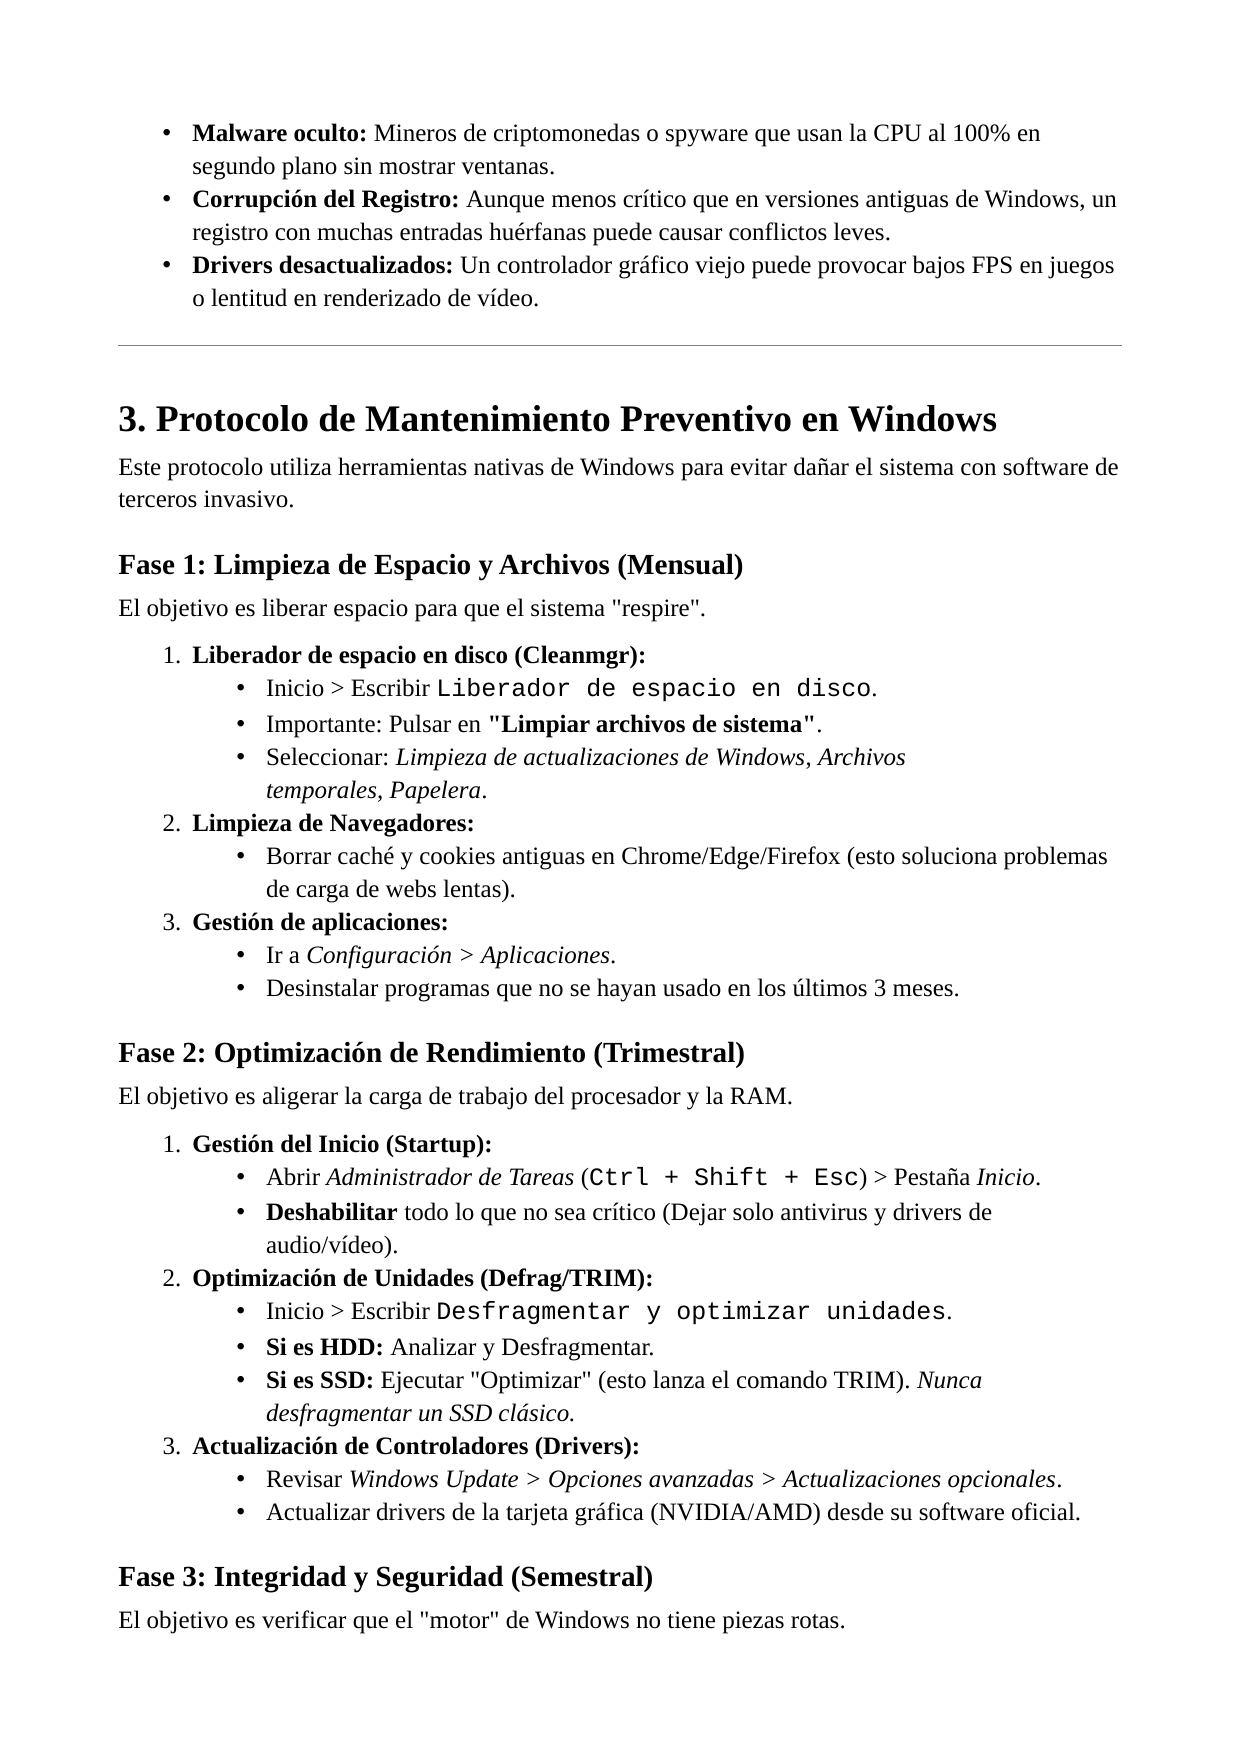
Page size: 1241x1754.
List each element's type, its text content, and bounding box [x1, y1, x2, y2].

text Este protocolo utiliza herramientas nativas de Windows para evitar dañar el sistema con software de terceros invasivo. [118, 452, 1122, 513]
list Deshabilitar todo lo que no sea crítico (Dejar solo antivirus y drivers de audio/vídeo). [236, 1197, 1122, 1259]
subtitle 3. Protocolo de Mantenimiento Preventivo en Windows [118, 396, 1122, 439]
list Abrir Administrador de Tareas (Ctrl + Shift + Esc) > Pestaña Inicio. [236, 1162, 1122, 1193]
list Gestión del Inicio (Startup): [162, 1129, 1122, 1158]
subtitle Fase 1: Limpieza de Espacio y Archivos (Mensual) [118, 547, 1122, 580]
text El objetivo es liberar espacio para que el sistema "respire". [118, 593, 1122, 622]
list Actualización de Controladores (Drivers): [162, 1431, 1122, 1459]
list Optimización de Unidades (Defrag/TRIM): [162, 1263, 1122, 1292]
list Inicio > Escribir Desfragmentar y optimizar unidades. [236, 1296, 1122, 1327]
list Malware oculto: Mineros de criptomonedas o spyware que usan la CPU al 100% en segundo plano sin mostrar ventanas. [162, 118, 1122, 180]
list Gestión de aplicaciones: [162, 907, 1122, 936]
list Limpieza de Navegadores: [162, 808, 1122, 837]
text El objetivo es verificar que el "motor" de Windows no tiene piezas rotas. [118, 1605, 1122, 1634]
text El objetivo es aligerar la carga de trabajo del procesador y la RAM. [118, 1081, 1122, 1110]
subtitle Fase 3: Integridad y Seguridad (Semestral) [118, 1559, 1122, 1593]
list Desinstalar programas que no se hayan usado en los últimos 3 meses. [236, 973, 1122, 1002]
list Borrar caché y cookies antiguas en Chrome/Edge/Firefox (esto soluciona problemas de carga de webs lentas). [236, 841, 1122, 903]
subtitle Fase 2: Optimización de Rendimiento (Trimestral) [118, 1035, 1122, 1069]
list Si es SSD: Ejecutar "Optimizar" (esto lanza el comando TRIM). Nunca desfragmentar un SSD clásico. [236, 1365, 1122, 1427]
list Inicio > Escribir Liberador de espacio en disco. [236, 673, 1122, 704]
list Drivers desactualizados: Un controlador gráfico viejo puede provocar bajos FPS en juegos o lentitud en renderizado de vídeo. [162, 250, 1122, 312]
list Liberador de espacio en disco (Cleanmgr): [162, 640, 1122, 669]
list Importante: Pulsar en "Limpiar archivos de sistema". [236, 709, 1122, 738]
list Actualizar drivers de la tarjeta gráfica (NVIDIA/AMD) desde su software oficial. [236, 1497, 1122, 1526]
list Revisar Windows Update > Opciones avanzadas > Actualizaciones opcionales. [236, 1464, 1122, 1493]
list Si es HDD: Analizar y Desfragmentar. [236, 1332, 1122, 1361]
list Seleccionar: Limpieza de actualizaciones de Windows, Archivos temporales, Papelera. [236, 742, 1122, 804]
list Corrupción del Registro: Aunque menos crítico que en versiones antiguas de Windows, un registro con muchas entradas huérfanas puede causar conflictos leves. [162, 184, 1122, 246]
list Ir a Configuración > Aplicaciones. [236, 940, 1122, 969]
